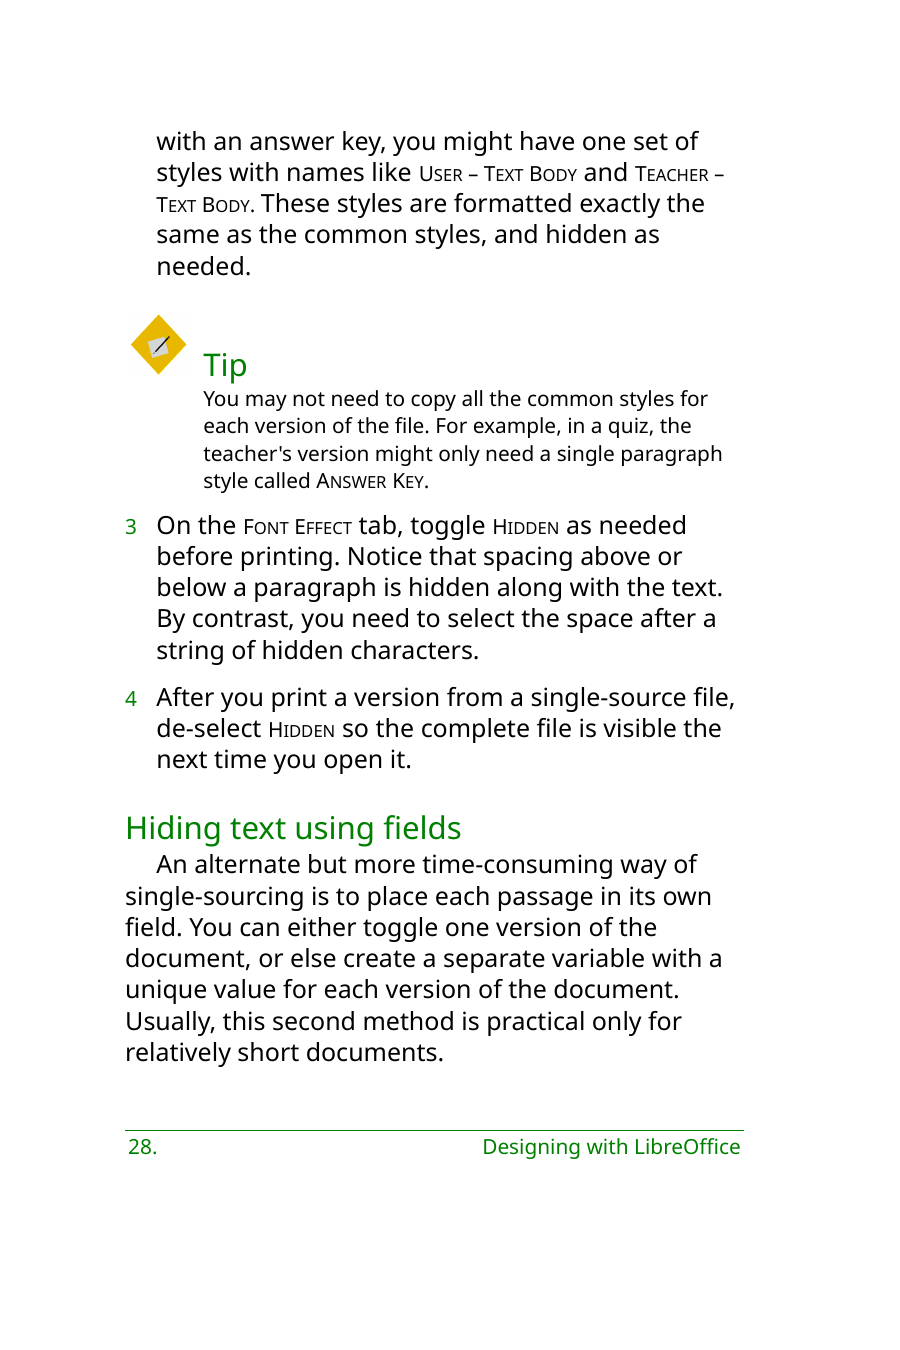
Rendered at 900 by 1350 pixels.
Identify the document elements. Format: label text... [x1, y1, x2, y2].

list Tip [125, 312, 744, 385]
text An alternate but more time-consuming way of single-sourcing is to place each passage in its own field. You can either toggle one version of the document, or else create a separate variable with a unique value for each version of the document. Usually, this second method is practical only for relatively short documents. [125, 849, 744, 1067]
picture [126, 313, 189, 376]
subtitle Hiding text using fields [125, 806, 744, 849]
list After you print a version from a single-source file, de-select Hidden so the complete file is visible the next time you open it. [125, 681, 744, 775]
list with an answer key, you might have one set of styles with names like User – Text Body and Teacher – Text Body. These styles are formatted exactly the same as the common styles, and hidden as needed. [125, 125, 744, 281]
list On the Font Effect tab, toggle Hidden as needed before printing. Notice that spacing above or below a paragraph is hidden along with the text. By contrast, you need to select the space after a string of hidden characters. [125, 509, 744, 665]
text You may not need to copy all the common styles for each version of the file. For example, in a quiz, the teacher's version might only need a single paragraph style called Answer Key. [203, 385, 744, 493]
